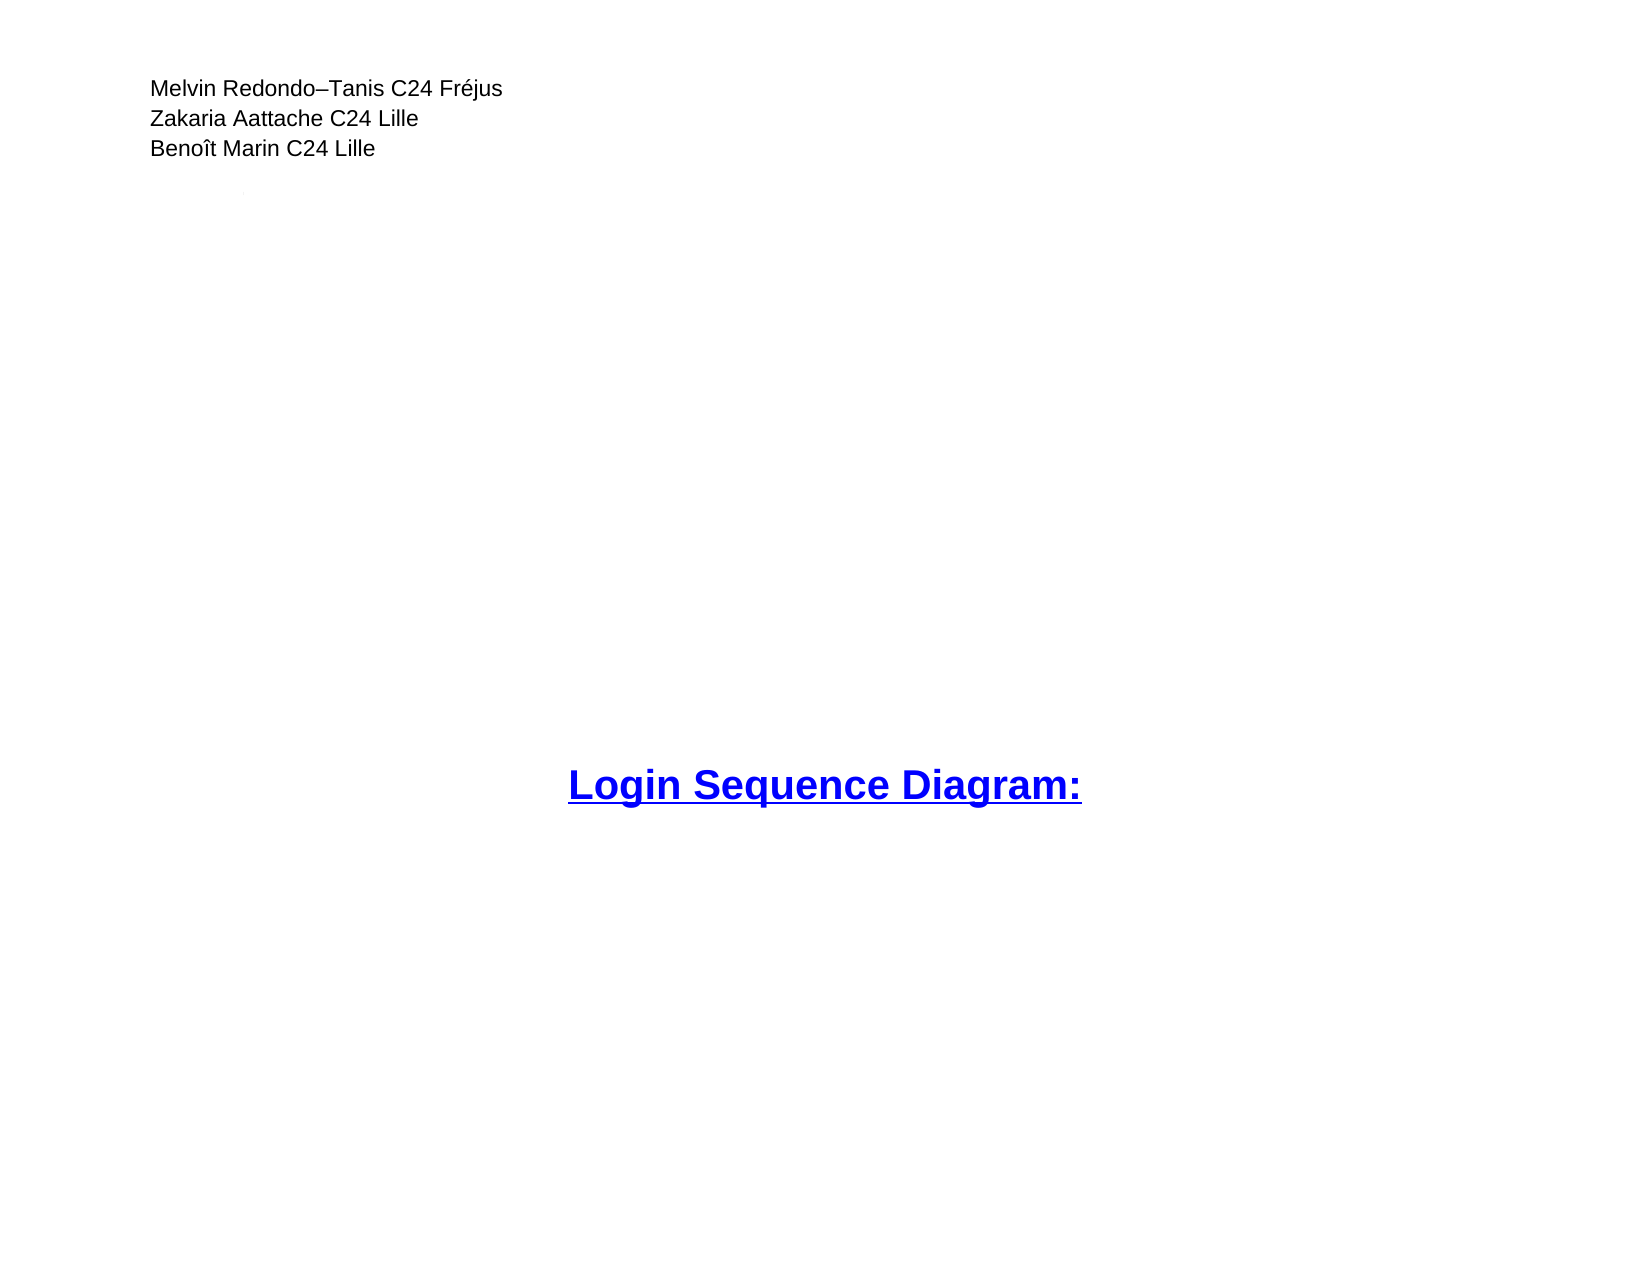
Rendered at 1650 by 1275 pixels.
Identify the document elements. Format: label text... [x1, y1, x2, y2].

text Login Sequence Diagram: [150, 761, 1500, 809]
